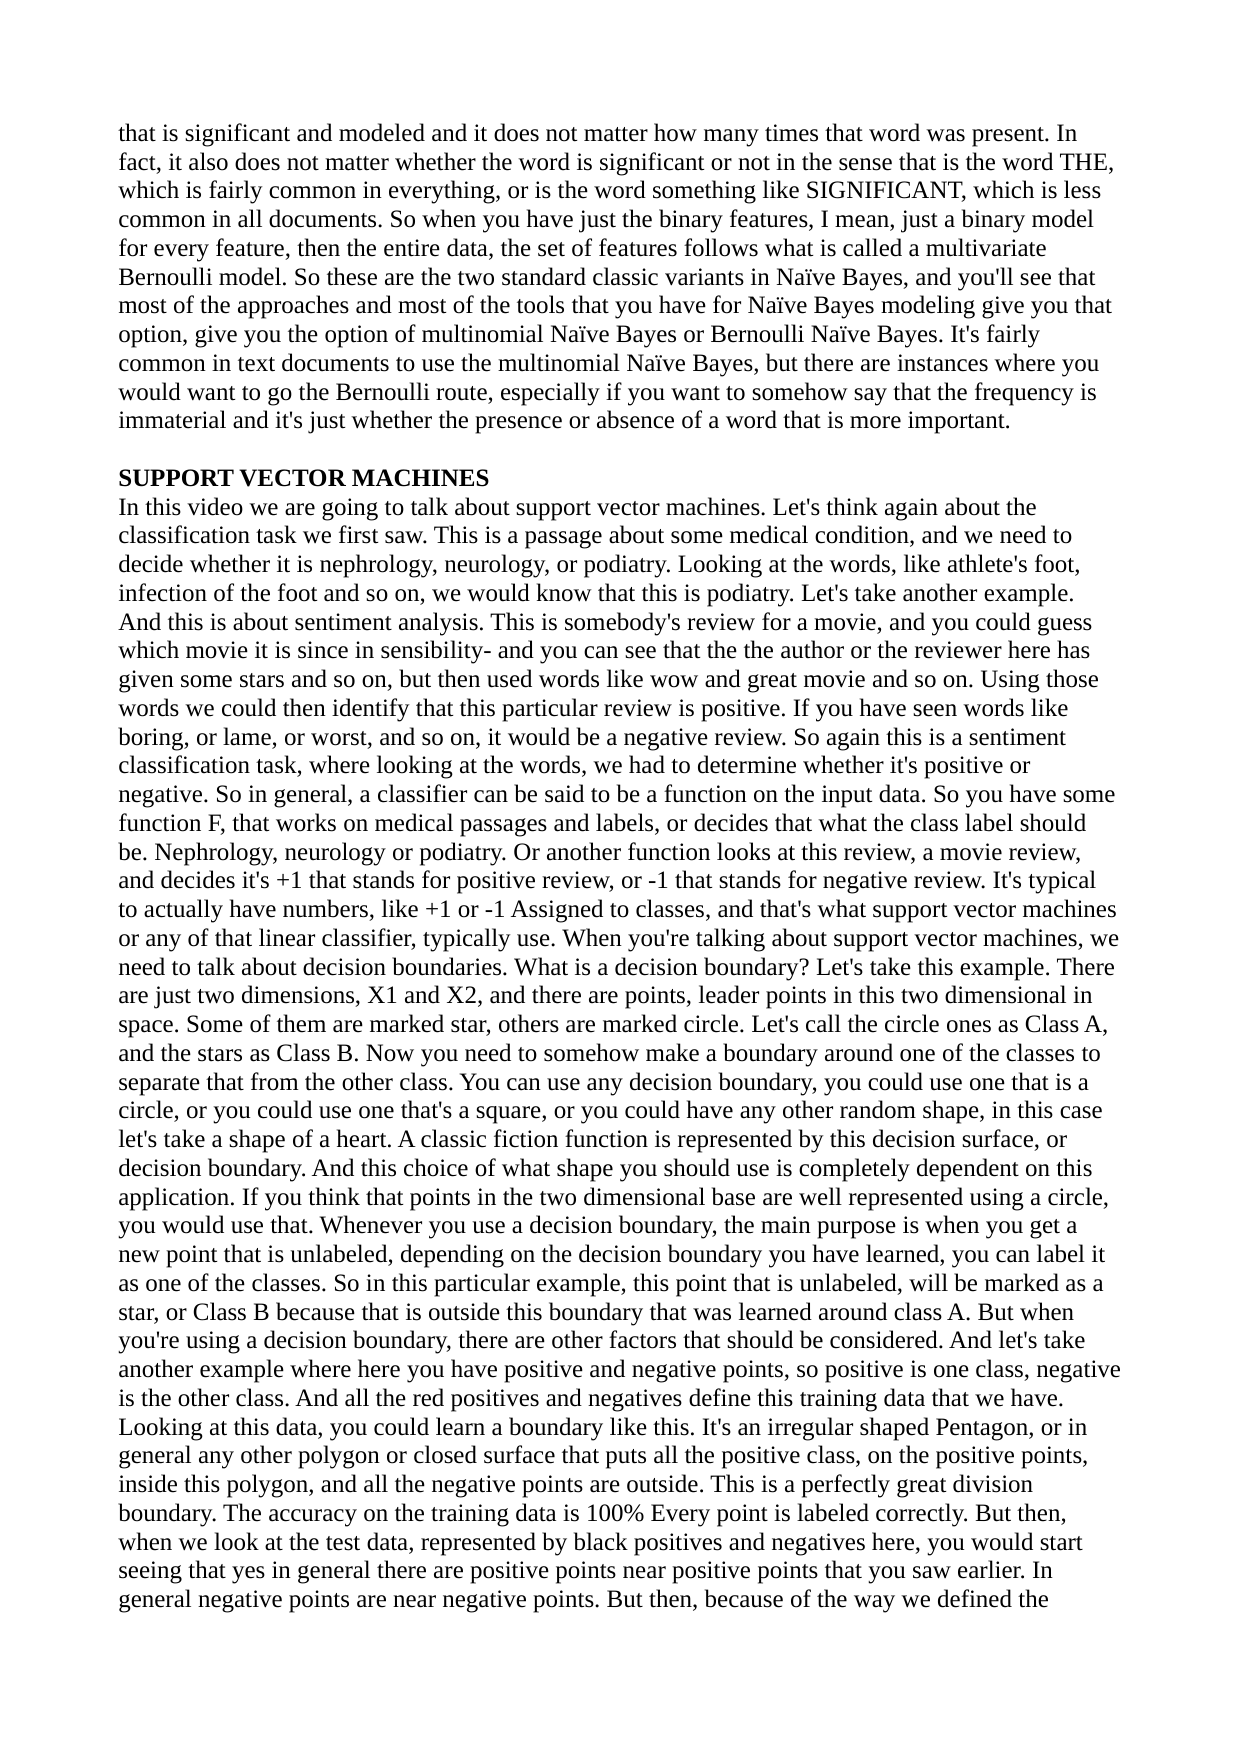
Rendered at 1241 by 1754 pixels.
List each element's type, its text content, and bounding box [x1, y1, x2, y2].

text that is significant and modeled and it does not matter how many times that word was present. In fact, it also does not matter whether the word is significant or not in the sense that is the word THE, which is fairly common in everything, or is the word something like SIGNIFICANT, which is less common in all documents. So when you have just the binary features, I mean, just a binary model for every feature, then the entire data, the set of features follows what is called a multivariate Bernoulli model. So these are the two standard classic variants in Naïve Bayes, and you'll see that most of the approaches and most of the tools that you have for Naïve Bayes modeling give you that option, give you the option of multinomial Naïve Bayes or Bernoulli Naïve Bayes. It's fairly common in text documents to use the multinomial Naïve Bayes, but there are instances where you would want to go the Bernoulli route, especially if you want to somehow say that the frequency is immaterial and it's just whether the presence or absence of a word that is more important. [118, 118, 1122, 434]
text SUPPORT VECTOR MACHINES [118, 463, 1122, 492]
text In this video we are going to talk about support vector machines. Let's think again about the classification task we first saw. This is a passage about some medical condition, and we need to decide whether it is nephrology, neurology, or podiatry. Looking at the words, like athlete's foot, infection of the foot and so on, we would know that this is podiatry. Let's take another example. And this is about sentiment analysis. This is somebody's review for a movie, and you could guess which movie it is since in sensibility- and you can see that the the author or the reviewer here has given some stars and so on, but then used words like wow and great movie and so on. Using those words we could then identify that this particular review is positive. If you have seen words like boring, or lame, or worst, and so on, it would be a negative review. So again this is a sentiment classification task, where looking at the words, we had to determine whether it's positive or negative. So in general, a classifier can be said to be a function on the input data. So you have some function F, that works on medical passages and labels, or decides that what the class label should be. Nephrology, neurology or podiatry. Or another function looks at this review, a movie review, and decides it's +1 that stands for positive review, or -1 that stands for negative review. It's typical to actually have numbers, like +1 or -1 Assigned to classes, and that's what support vector machines or any of that linear classifier, typically use. When you're talking about support vector machines, we need to talk about decision boundaries. What is a decision boundary? Let's take this example. There are just two dimensions, X1 and X2, and there are points, leader points in this two dimensional in space. Some of them are marked star, others are marked circle. Let's call the circle ones as Class A, and the stars as Class B. Now you need to somehow make a boundary around one of the classes to separate that from the other class. You can use any decision boundary, you could use one that is a circle, or you could use one that's a square, or you could have any other random shape, in this case let's take a shape of a heart. A classic fiction function is represented by this decision surface, or decision boundary. And this choice of what shape you should use is completely dependent on this application. If you think that points in the two dimensional base are well represented using a circle, you would use that. Whenever you use a decision boundary, the main purpose is when you get a new point that is unlabeled, depending on the decision boundary you have learned, you can label it as one of the classes. So in this particular example, this point that is unlabeled, will be marked as a star, or Class B because that is outside this boundary that was learned around class A. But when you're using a decision boundary, there are other factors that should be considered. And let's take another example where here you have positive and negative points, so positive is one class, negative is the other class. And all the red positives and negatives define this training data that we have. Looking at this data, you could learn a boundary like this. It's an irregular shaped Pentagon, or in general any other polygon or closed surface that puts all the positive class, on the positive points, inside this polygon, and all the negative points are outside. This is a perfectly great division boundary. The accuracy on the training data is 100% Every point is labeled correctly. But then, when we look at the test data, represented by black positives and negatives here, you would start seeing that yes in general there are positive points near positive points that you saw earlier. In general negative points are near negative points. But then, because of the way we defined the [118, 492, 1122, 1613]
